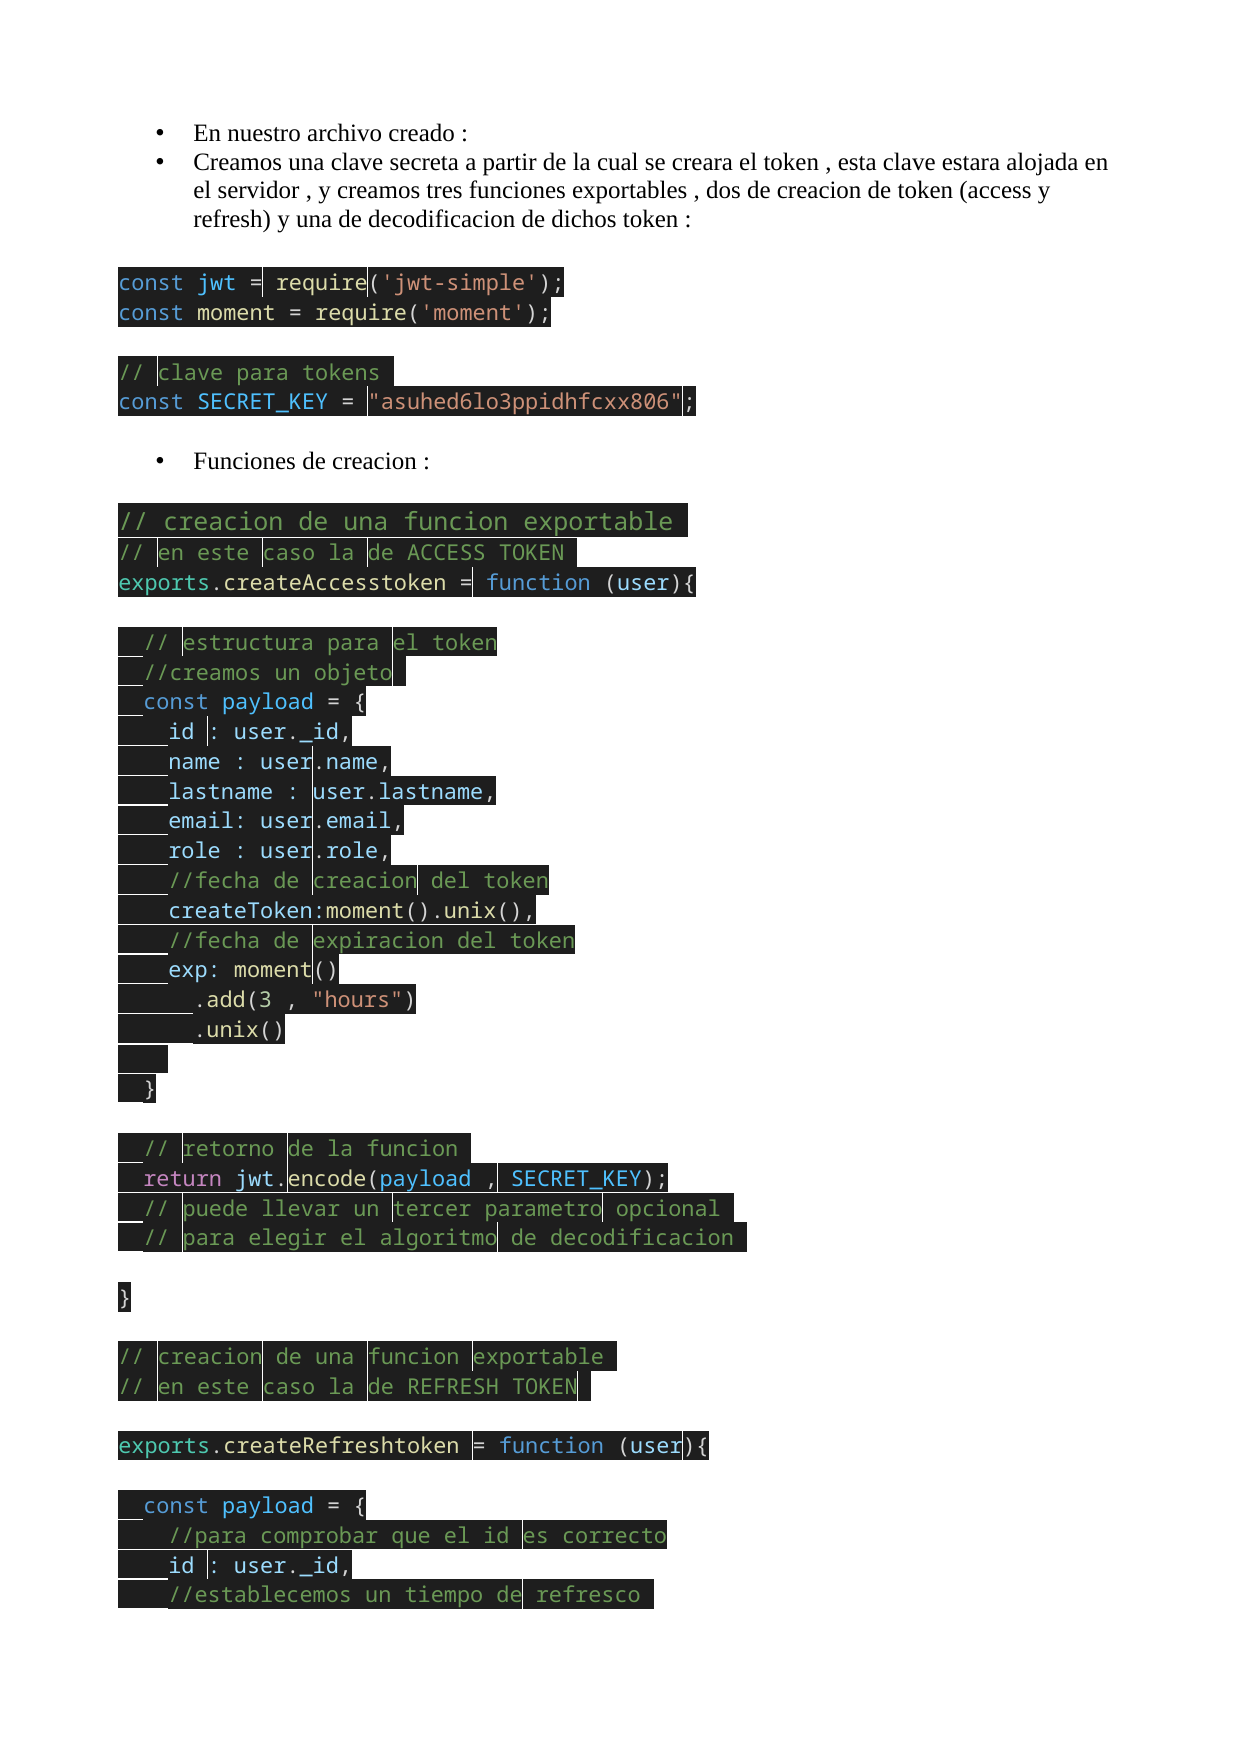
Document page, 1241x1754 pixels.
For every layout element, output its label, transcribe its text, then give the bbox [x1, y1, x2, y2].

text .unix() [118, 1014, 1122, 1044]
text // creacion de una funcion exportable [118, 1341, 1122, 1371]
text // estructura para el token [118, 627, 1122, 656]
text //establecemos un tiempo de refresco [118, 1579, 1122, 1609]
text const moment = require('moment'); [118, 297, 1122, 327]
text role : user.role, [118, 835, 1122, 865]
text id : user._id, [118, 716, 1122, 746]
text //creamos un objeto [118, 656, 1122, 686]
list Creamos una clave secreta a partir de la cual se creara el token , esta clave estara alojada en el servidor , y creamos tres funciones exportables , dos de creacion de token (access y refresh) y una de decodificacion de dichos token : [156, 147, 1122, 233]
text email: user.email, [118, 805, 1122, 835]
text exports.createRefreshtoken = function (user){ [118, 1431, 1122, 1460]
text // retorno de la funcion [118, 1133, 1122, 1163]
list En nuestro archivo creado : [156, 118, 1122, 147]
text createToken:moment().unix(), [118, 895, 1122, 924]
text // clave para tokens [118, 356, 1122, 386]
text const payload = { [118, 686, 1122, 716]
text return jwt.encode(payload , SECRET_KEY); [118, 1163, 1122, 1192]
text exports.createAccesstoken = function (user){ [118, 567, 1122, 597]
text } [118, 1282, 1122, 1312]
text } [118, 1073, 1122, 1103]
text // en este caso la de REFRESH TOKEN [118, 1371, 1122, 1401]
text const jwt = require('jwt-simple'); [118, 267, 1122, 297]
text // puede llevar un tercer parametro opcional [118, 1192, 1122, 1222]
text id : user._id, [118, 1549, 1122, 1579]
text //fecha de creacion del token [118, 865, 1122, 895]
text // para elegir el algoritmo de decodificacion [118, 1222, 1122, 1252]
text lastname : user.lastname, [118, 776, 1122, 805]
text const payload = { [118, 1490, 1122, 1520]
text //para comprobar que el id es correcto [118, 1520, 1122, 1549]
text const SECRET_KEY = "asuhed6lo3ppidhfcxx806"; [118, 386, 1122, 416]
text name : user.name, [118, 746, 1122, 776]
text exp: moment() [118, 954, 1122, 984]
text //fecha de expiracion del token [118, 924, 1122, 954]
text .add(3 , "hours") [118, 984, 1122, 1014]
list Funciones de creacion : [156, 446, 1122, 474]
text // creacion de una funcion exportable [118, 503, 1122, 537]
text // en este caso la de ACCESS TOKEN [118, 537, 1122, 567]
